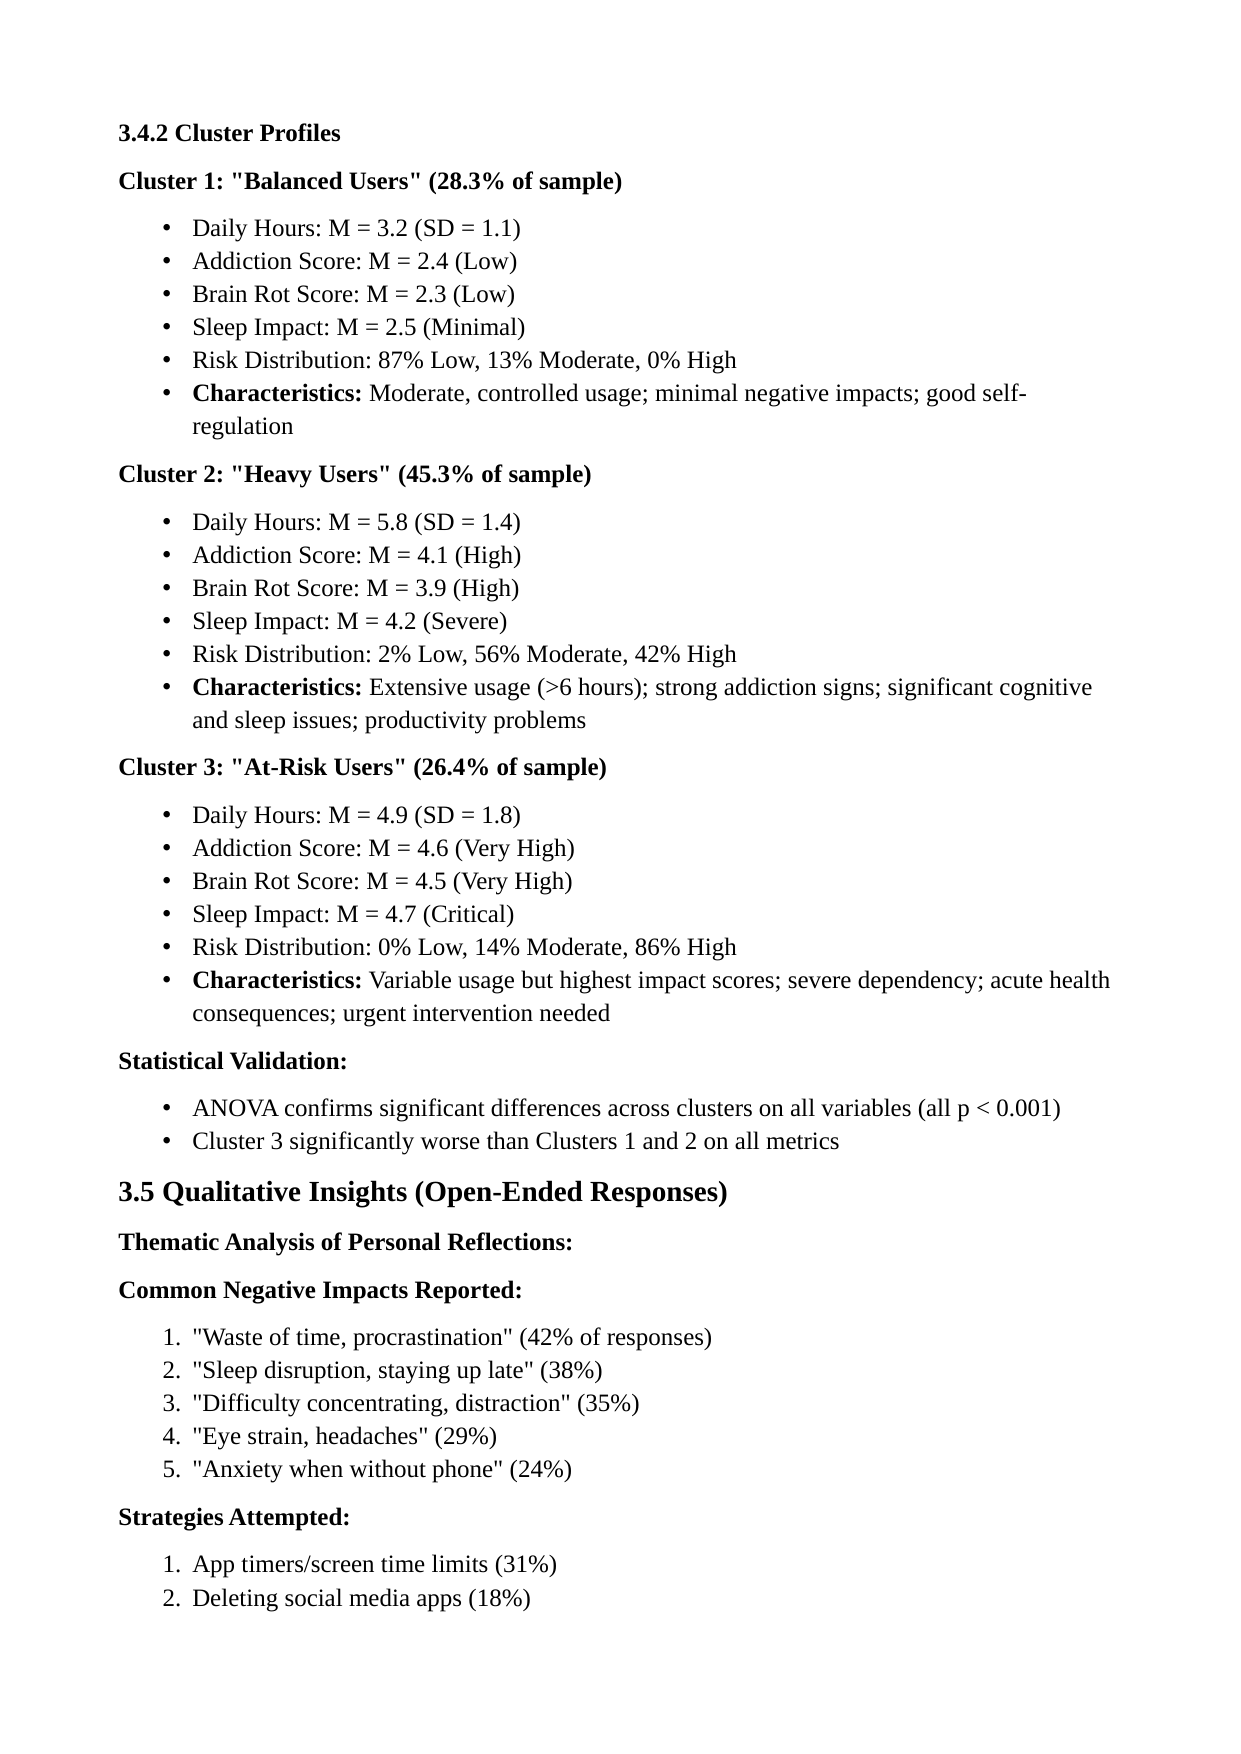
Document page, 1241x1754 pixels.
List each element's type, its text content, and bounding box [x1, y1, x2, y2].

list Daily Hours: M = 5.8 (SD = 1.4) [162, 507, 1122, 535]
list "Anxiety when without phone" (24%) [162, 1454, 1122, 1483]
list Deleting social media apps (18%) [162, 1583, 1122, 1611]
list Characteristics: Moderate, controlled usage; minimal negative impacts; good self-regulation [162, 378, 1122, 440]
list Daily Hours: M = 3.2 (SD = 1.1) [162, 213, 1122, 242]
text Common Negative Impacts Reported: [118, 1275, 1122, 1303]
list Addiction Score: M = 2.4 (Low) [162, 246, 1122, 275]
list Brain Rot Score: M = 2.3 (Low) [162, 279, 1122, 308]
list "Waste of time, procrastination" (42% of responses) [162, 1322, 1122, 1351]
list Brain Rot Score: M = 3.9 (High) [162, 573, 1122, 601]
list "Sleep disruption, staying up late" (38%) [162, 1355, 1122, 1384]
list Sleep Impact: M = 4.7 (Critical) [162, 899, 1122, 928]
list Risk Distribution: 0% Low, 14% Moderate, 86% High [162, 932, 1122, 961]
list Characteristics: Variable usage but highest impact scores; severe dependency; acute health consequences; urgent intervention needed [162, 965, 1122, 1027]
list Addiction Score: M = 4.1 (High) [162, 540, 1122, 568]
list "Eye strain, headaches" (29%) [162, 1421, 1122, 1450]
list Addiction Score: M = 4.6 (Very High) [162, 833, 1122, 862]
subtitle 3.5 Qualitative Insights (Open-Ended Responses) [118, 1174, 1122, 1207]
subtitle 3.4.2 Cluster Profiles [118, 118, 1122, 147]
list Sleep Impact: M = 2.5 (Minimal) [162, 312, 1122, 341]
text Cluster 1: "Balanced Users" (28.3% of sample) [118, 166, 1122, 194]
list Brain Rot Score: M = 4.5 (Very High) [162, 866, 1122, 895]
list ANOVA confirms significant differences across clusters on all variables (all p < 0.001) [162, 1093, 1122, 1122]
list Sleep Impact: M = 4.2 (Severe) [162, 606, 1122, 634]
list Daily Hours: M = 4.9 (SD = 1.8) [162, 800, 1122, 829]
text Cluster 3: "At-Risk Users" (26.4% of sample) [118, 752, 1122, 781]
list Risk Distribution: 2% Low, 56% Moderate, 42% High [162, 639, 1122, 667]
list Cluster 3 significantly worse than Clusters 1 and 2 on all metrics [162, 1126, 1122, 1155]
list Risk Distribution: 87% Low, 13% Moderate, 0% High [162, 345, 1122, 374]
text Thematic Analysis of Personal Reflections: [118, 1227, 1122, 1256]
list "Difficulty concentrating, distraction" (35%) [162, 1388, 1122, 1417]
text Statistical Validation: [118, 1046, 1122, 1074]
text Strategies Attempted: [118, 1502, 1122, 1531]
list App timers/screen time limits (31%) [162, 1549, 1122, 1578]
list Characteristics: Extensive usage (>6 hours); strong addiction signs; significant cognitive and sleep issues; productivity problems [162, 672, 1122, 733]
text Cluster 2: "Heavy Users" (45.3% of sample) [118, 459, 1122, 488]
